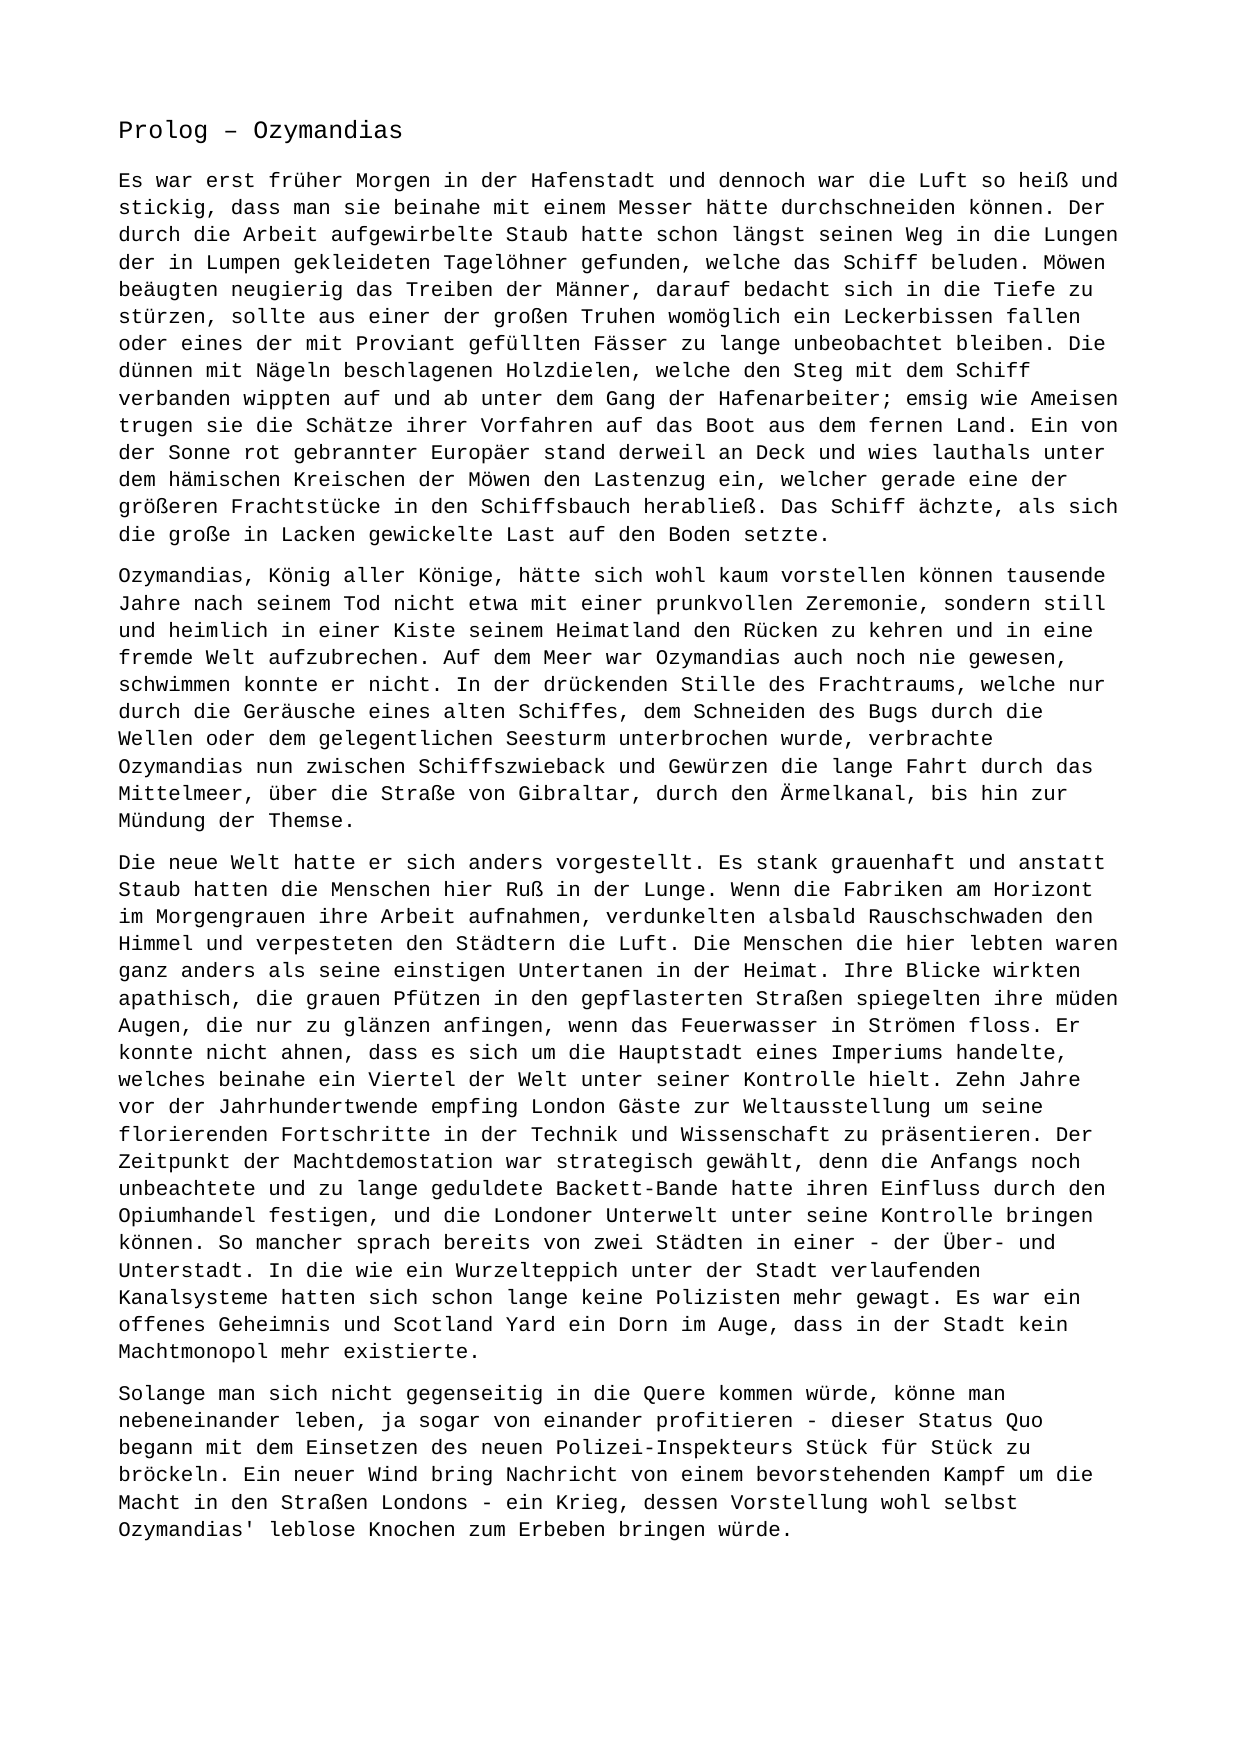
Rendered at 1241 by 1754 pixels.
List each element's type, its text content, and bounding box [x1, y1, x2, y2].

text Prolog – Ozymandias [118, 118, 1122, 146]
text Es war erst früher Morgen in der Hafenstadt und dennoch war die Luft so heiß und stickig, dass man sie beinahe mit einem Messer hätte durchschneiden können. Der durch die Arbeit aufgewirbelte Staub hatte schon längst seinen Weg in die Lungen der in Lumpen gekleideten Tagelöhner gefunden, welche das Schiff beluden. Möwen beäugten neugierig das Treiben der Männer, darauf bedacht sich in die Tiefe zu stürzen, sollte aus einer der großen Truhen womöglich ein Leckerbissen fallen oder eines der mit Proviant gefüllten Fässer zu lange unbeobachtet bleiben. Die dünnen mit Nägeln beschlagenen Holzdielen, welche den Steg mit dem Schiff verbanden wippten auf und ab unter dem Gang der Hafenarbeiter; emsig wie Ameisen trugen sie die Schätze ihrer Vorfahren auf das Boot aus dem fernen Land. Ein von der Sonne rot gebrannter Europäer stand derweil an Deck und wies lauthals unter dem hämischen Kreischen der Möwen den Lastenzug ein, welcher gerade eine der größeren Frachtstücke in den Schiffsbauch herabließ. Das Schiff ächzte, als sich die große in Lacken gewickelte Last auf den Boden setzte. [118, 170, 1122, 547]
text Ozymandias, König aller Könige, hätte sich wohl kaum vorstellen können tausende Jahre nach seinem Tod nicht etwa mit einer prunkvollen Zeremonie, sondern still und heimlich in einer Kiste seinem Heimatland den Rücken zu kehren und in eine fremde Welt aufzubrechen. Auf dem Meer war Ozymandias auch noch nie gewesen, schwimmen konnte er nicht. In der drückenden Stille des Frachtraums, welche nur durch die Geräusche eines alten Schiffes, dem Schneiden des Bugs durch die Wellen oder dem gelegentlichen Seesturm unterbrochen wurde, verbrachte Ozymandias nun zwischen Schiffszwieback und Gewürzen die lange Fahrt durch das Mittelmeer, über die Straße von Gibraltar, durch den Ärmelkanal, bis hin zur Mündung der Themse. [118, 565, 1122, 834]
text Die neue Welt hatte er sich anders vorgestellt. Es stank grauenhaft und anstatt Staub hatten die Menschen hier Ruß in der Lunge. Wenn die Fabriken am Horizont im Morgengrauen ihre Arbeit aufnahmen, verdunkelten alsbald Rauschschwaden den Himmel und verpesteten den Städtern die Luft. Die Menschen die hier lebten waren ganz anders als seine einstigen Untertanen in der Heimat. Ihre Blicke wirkten apathisch, die grauen Pfützen in den gepflasterten Straßen spiegelten ihre müden Augen, die nur zu glänzen anfingen, wenn das Feuerwasser in Strömen floss. Er konnte nicht ahnen, dass es sich um die Hauptstadt eines Imperiums handelte, welches beinahe ein Viertel der Welt unter seiner Kontrolle hielt. Zehn Jahre vor der Jahrhundertwende empfing London Gäste zur Weltausstellung um seine florierenden Fortschritte in der Technik und Wissenschaft zu präsentieren. Der Zeitpunkt der Machtdemostation war strategisch gewählt, denn die Anfangs noch unbeachtete und zu lange geduldete Backett-Bande hatte ihren Einfluss durch den Opiumhandel festigen, und die Londoner Unterwelt unter seine Kontrolle bringen können. So mancher sprach bereits von zwei Städten in einer - der Über- und Unterstadt. In die wie ein Wurzelteppich unter der Stadt verlaufenden Kanalsysteme hatten sich schon lange keine Polizisten mehr gewagt. Es war ein offenes Geheimnis und Scotland Yard ein Dorn im Auge, dass in der Stadt kein Machtmonopol mehr existierte. [118, 852, 1122, 1365]
text Solange man sich nicht gegenseitig in die Quere kommen würde, könne man nebeneinander leben, ja sogar von einander profitieren - dieser Status Quo begann mit dem Einsetzen des neuen Polizei-Inspekteurs Stück für Stück zu bröckeln. Ein neuer Wind bring Nachricht von einem bevorstehenden Kampf um die Macht in den Straßen Londons - ein Krieg, dessen Vorstellung wohl selbst Ozymandias' leblose Knochen zum Erbeben bringen würde. [118, 1383, 1122, 1542]
